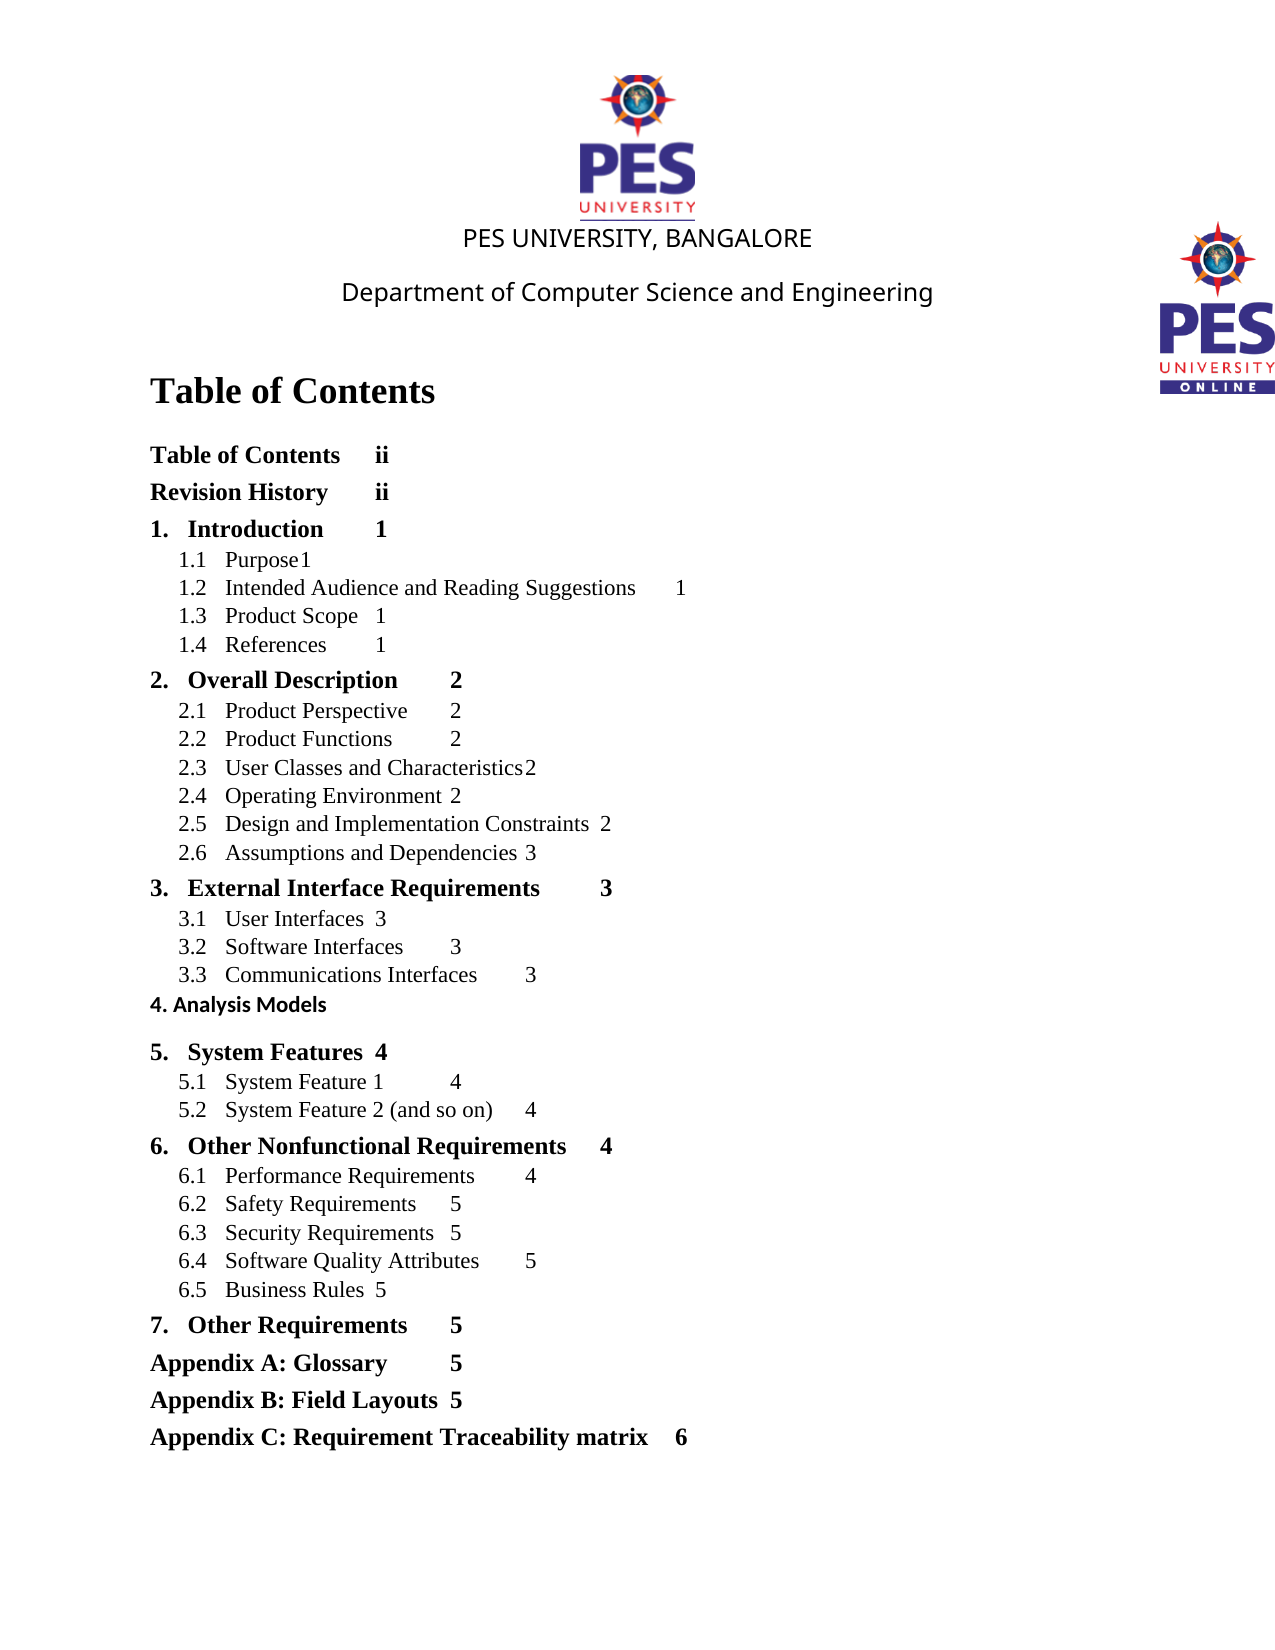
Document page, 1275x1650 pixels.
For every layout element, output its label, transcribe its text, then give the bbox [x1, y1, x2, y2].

text Table of Contents ii [150, 440, 1125, 469]
text Appendix C: Requirement Traceability matrix 6 [150, 1422, 1125, 1451]
text 6.3 Security Requirements 5 [178, 1219, 1125, 1245]
text 3. External Interface Requirements 3 [150, 873, 1125, 902]
text 7. Other Requirements 5 [150, 1310, 1125, 1339]
text 2.6 Assumptions and Dependencies 3 [178, 839, 1125, 865]
text Table of Contents [150, 368, 1125, 412]
text 6.2 Safety Requirements 5 [178, 1190, 1125, 1217]
text 2.4 Operating Environment 2 [178, 782, 1125, 808]
text 6.1 Performance Requirements 4 [178, 1162, 1125, 1188]
text Revision History ii [150, 477, 1125, 506]
text 3.1 User Interfaces 3 [178, 904, 1125, 931]
text 6.5 Business Rules 5 [178, 1276, 1125, 1302]
text 6.4 Software Quality Attributes 5 [178, 1247, 1125, 1274]
text Appendix A: Glossary 5 [150, 1348, 1125, 1376]
text 3.3 Communications Interfaces 3 [178, 961, 1125, 988]
text 5.1 System Feature 1 4 [178, 1068, 1125, 1094]
picture [580, 75, 695, 221]
picture [1160, 221, 1275, 394]
text 1.2 Intended Audience and Reading Suggestions 1 [178, 574, 1125, 600]
text 2.1 Product Perspective 2 [178, 697, 1125, 723]
text 5. System Features 4 [150, 1037, 1125, 1066]
text 2.3 User Classes and Characteristics 2 [178, 753, 1125, 780]
text 6. Other Nonfunctional Requirements 4 [150, 1131, 1125, 1160]
text 5.2 System Feature 2 (and so on) 4 [178, 1096, 1125, 1123]
text Appendix B: Field Layouts 5 [150, 1385, 1125, 1414]
text 2.2 Product Functions 2 [178, 725, 1125, 751]
text 2. Overall Description 2 [150, 666, 1125, 694]
text 1.1 Purpose 1 [178, 546, 1125, 572]
text 4. Analysis Models [150, 990, 1125, 1018]
text 1. Introduction 1 [150, 514, 1125, 543]
text 1.3 Product Scope 1 [178, 602, 1125, 629]
text 3.2 Software Interfaces 3 [178, 933, 1125, 959]
text 1.4 References 1 [178, 631, 1125, 657]
text 2.5 Design and Implementation Constraints 2 [178, 810, 1125, 837]
